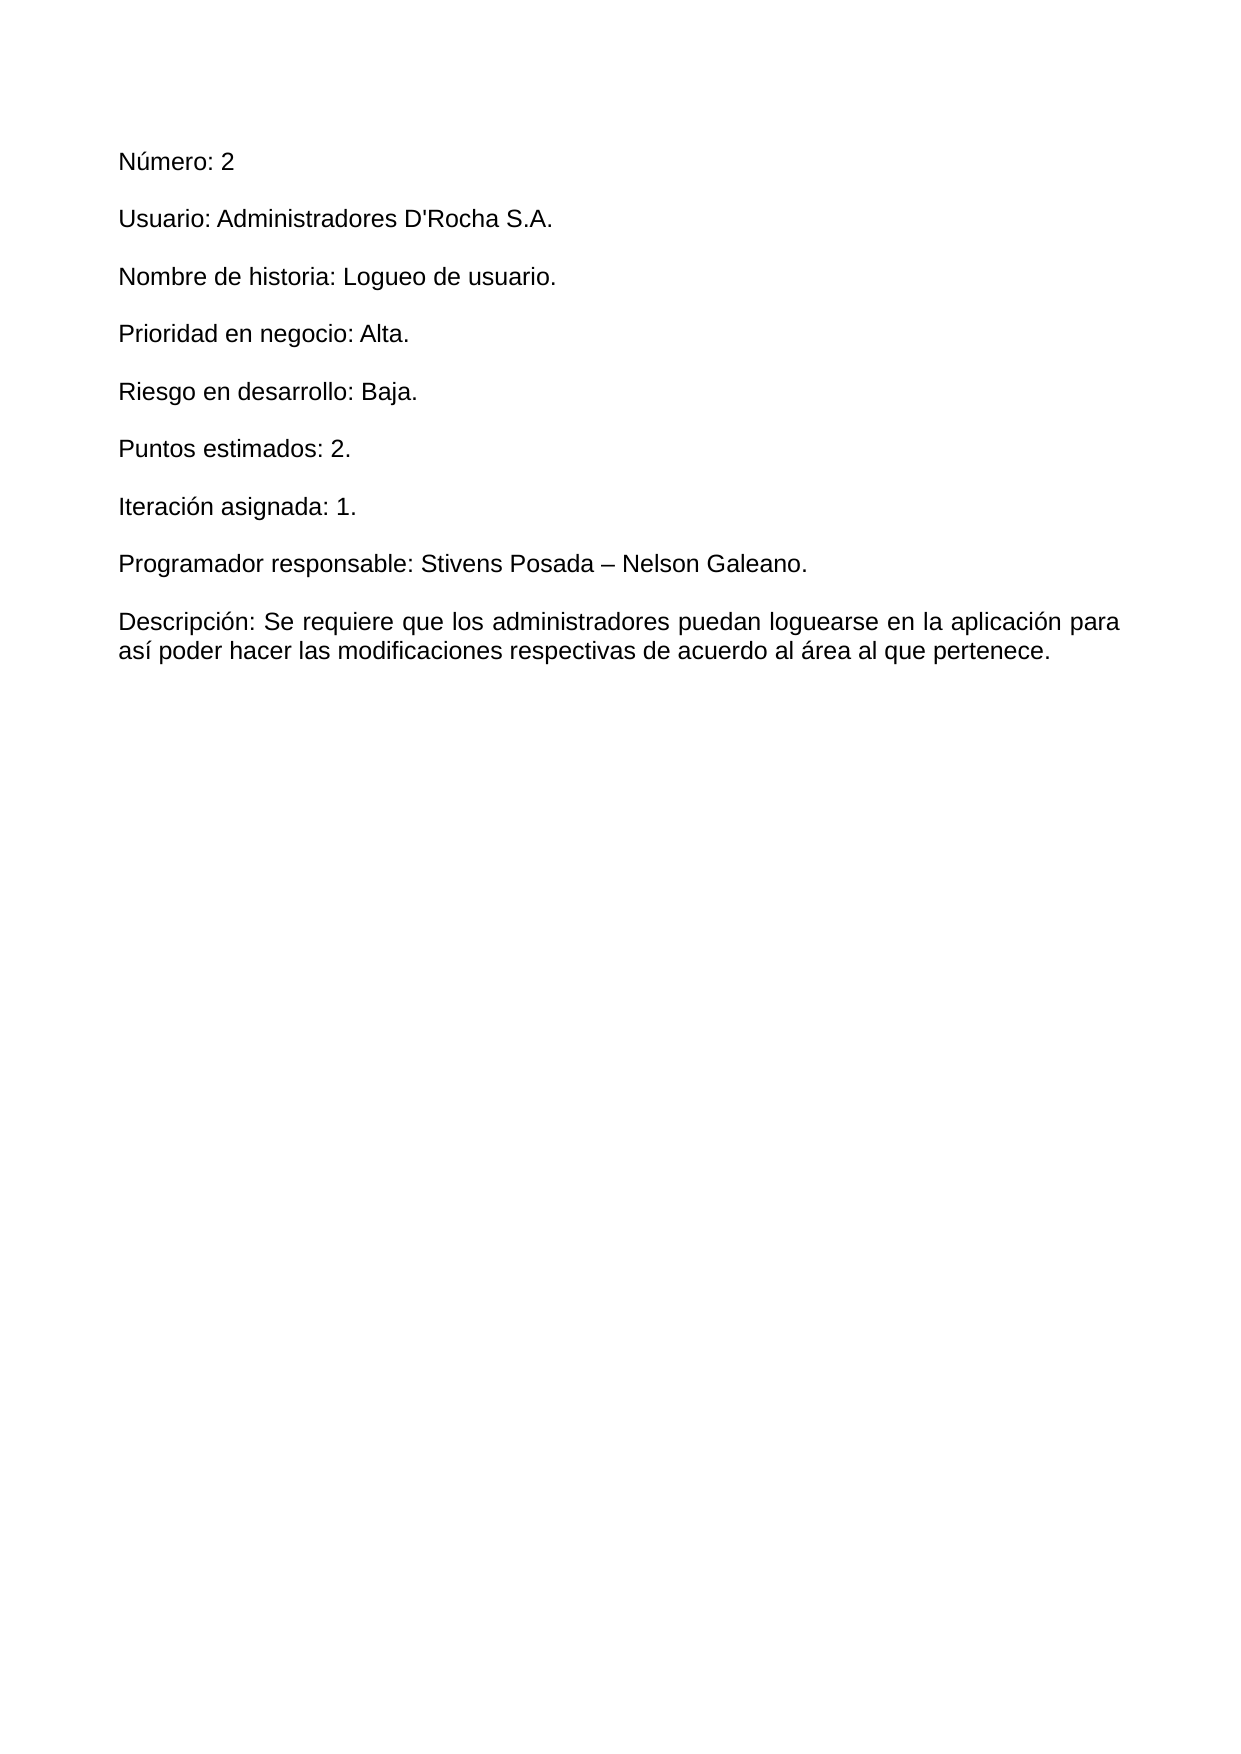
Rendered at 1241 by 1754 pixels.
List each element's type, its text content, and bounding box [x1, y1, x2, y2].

text Programador responsable: Stivens Posada – Nelson Galeano. [118, 549, 1122, 578]
text Puntos estimados: 2. [118, 434, 1122, 463]
text Usuario: Administradores D'Rocha S.A. [118, 204, 1122, 233]
text Iteración asignada: 1. [118, 492, 1122, 521]
text Número: 2 [118, 147, 1122, 176]
text Descripción: Se requiere que los administradores puedan loguearse en la aplicación para así poder hacer las modificaciones respectivas de acuerdo al área al que pertenece. [118, 607, 1122, 664]
text Riesgo en desarrollo: Baja. [118, 377, 1122, 406]
text Nombre de historia: Logueo de usuario. [118, 262, 1122, 291]
text Prioridad en negocio: Alta. [118, 319, 1122, 348]
